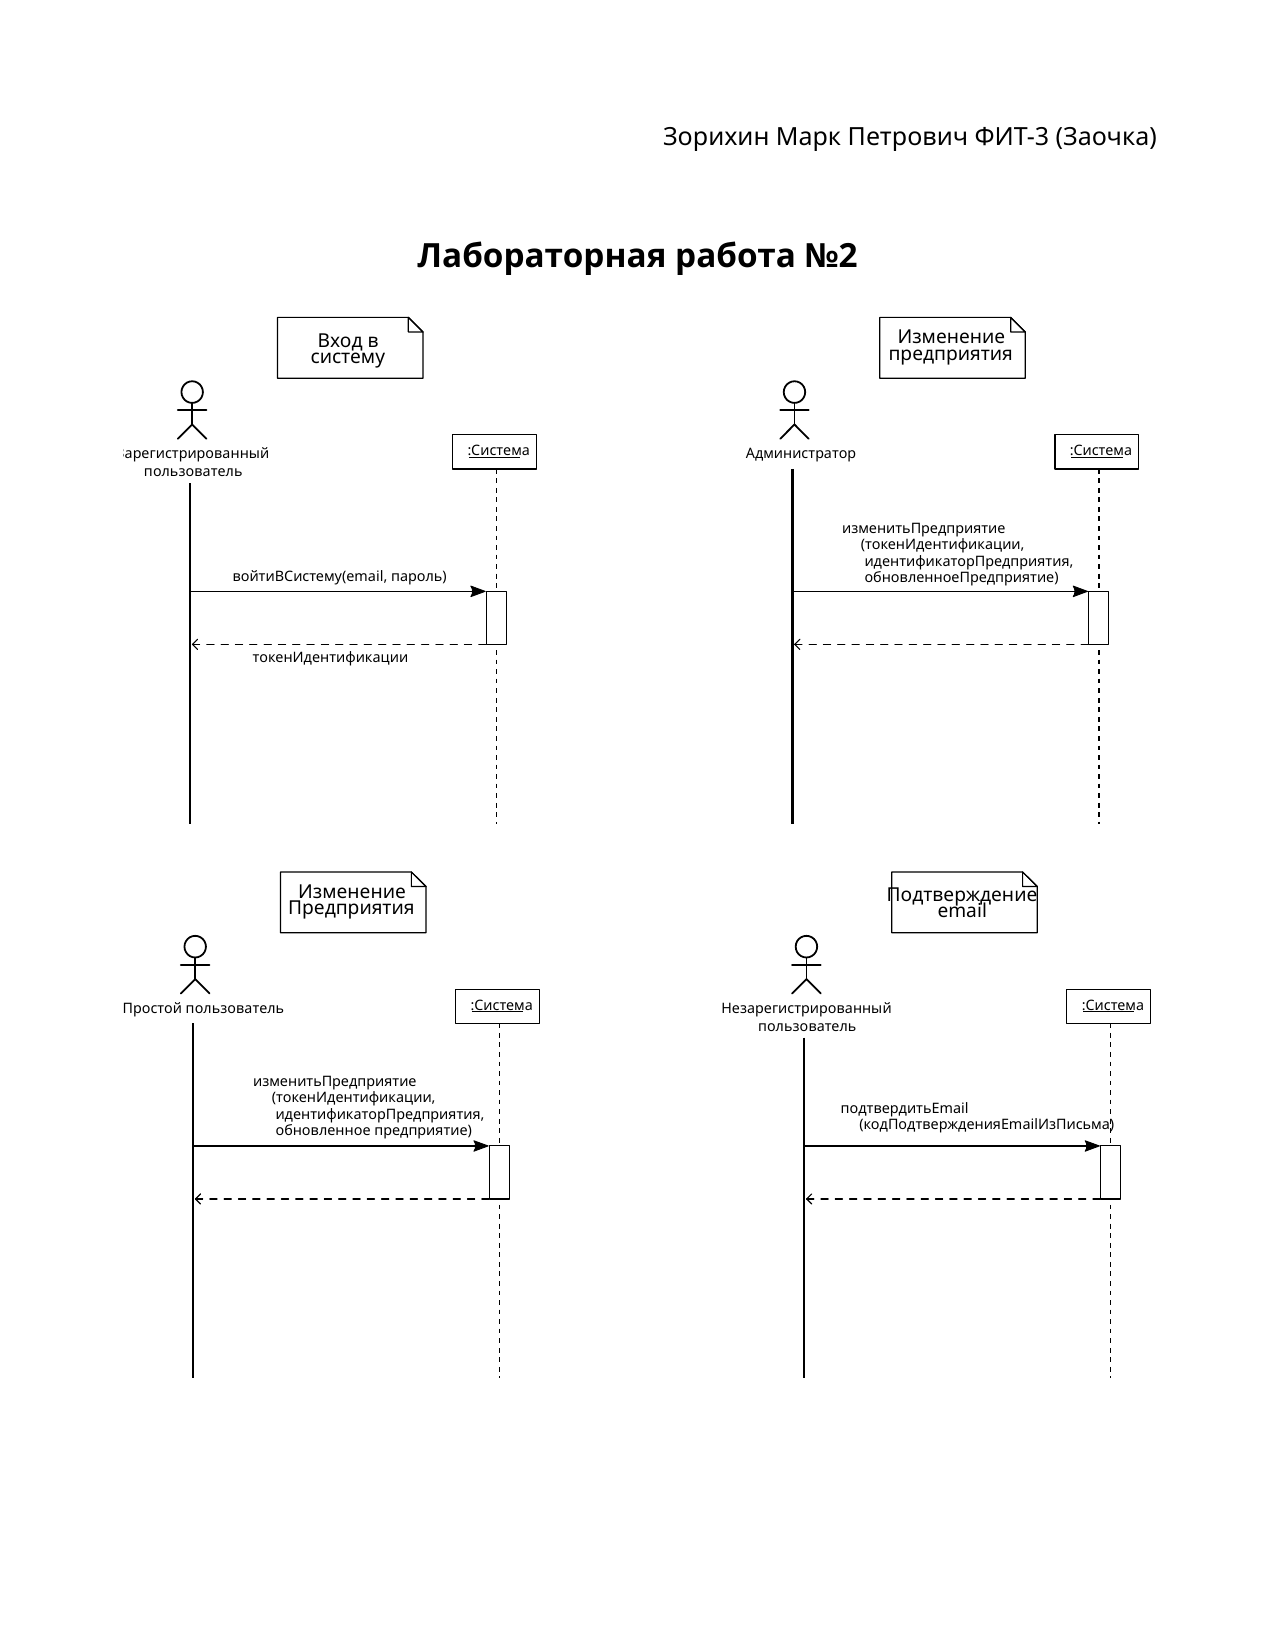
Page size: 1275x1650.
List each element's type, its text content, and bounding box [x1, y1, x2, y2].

text Лабораторная работа №2 [118, 232, 1157, 277]
text Зорихин Марк Петрович ФИТ-3 (Заочка) [118, 118, 1157, 152]
table_header [118, 311, 1157, 1418]
